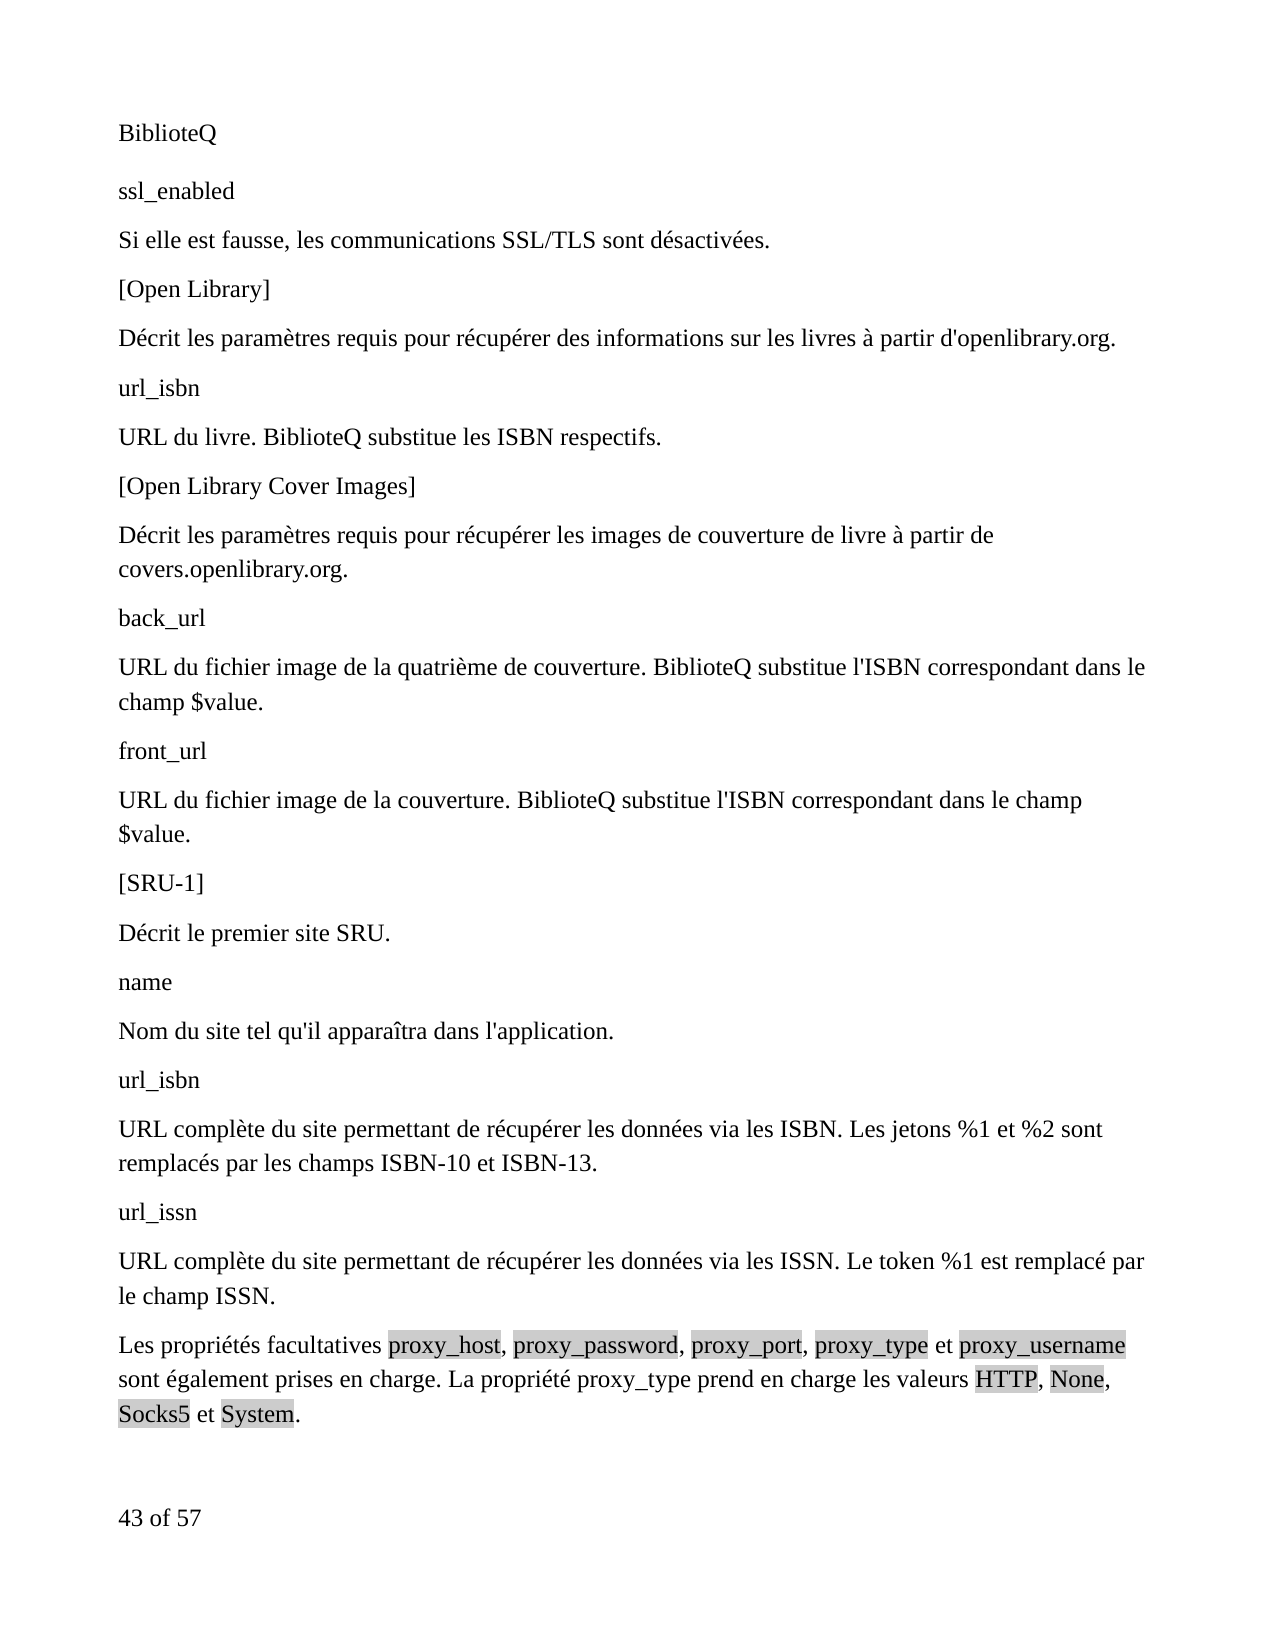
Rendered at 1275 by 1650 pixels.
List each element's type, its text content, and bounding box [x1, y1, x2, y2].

text ssl_enabled [118, 176, 1157, 205]
text name [118, 967, 1157, 995]
text URL du fichier image de la couverture. BiblioteQ substitue l'ISBN correspondant dans le champ $value. [118, 785, 1157, 848]
text [Open Library Cover Images] [118, 471, 1157, 499]
text back_url [118, 603, 1157, 632]
text Nom du site tel qu'il apparaîtra dans l'application. [118, 1016, 1157, 1044]
text Les propriétés facultatives proxy_host, proxy_password, proxy_port, proxy_type et proxy_username sont également prises en charge. La propriété proxy_type prend en charge les valeurs HTTP, None, Socks5 et System. [118, 1330, 1157, 1428]
text URL complète du site permettant de récupérer les données via les ISBN. Les jetons %1 et %2 sont remplacés par les champs ISBN-10 et ISBN-13. [118, 1114, 1157, 1177]
text Décrit les paramètres requis pour récupérer des informations sur les livres à partir d'openlibrary.org. [118, 323, 1157, 352]
text url_issn [118, 1197, 1157, 1226]
text Si elle est fausse, les communications SSL/TLS sont désactivées. [118, 225, 1157, 254]
text URL complète du site permettant de récupérer les données via les ISSN. Le token %1 est remplacé par le champ ISSN. [118, 1246, 1157, 1310]
text url_isbn [118, 373, 1157, 401]
text Décrit le premier site SRU. [118, 918, 1157, 946]
text front_url [118, 736, 1157, 765]
text URL du livre. BiblioteQ substitue les ISBN respectifs. [118, 422, 1157, 450]
text [Open Library] [118, 274, 1157, 303]
text URL du fichier image de la quatrième de couverture. BiblioteQ substitue l'ISBN correspondant dans le champ $value. [118, 652, 1157, 716]
text url_isbn [118, 1065, 1157, 1093]
text Décrit les paramètres requis pour récupérer les images de couverture de livre à partir de covers.openlibrary.org. [118, 520, 1157, 583]
text [SRU-1] [118, 868, 1157, 897]
